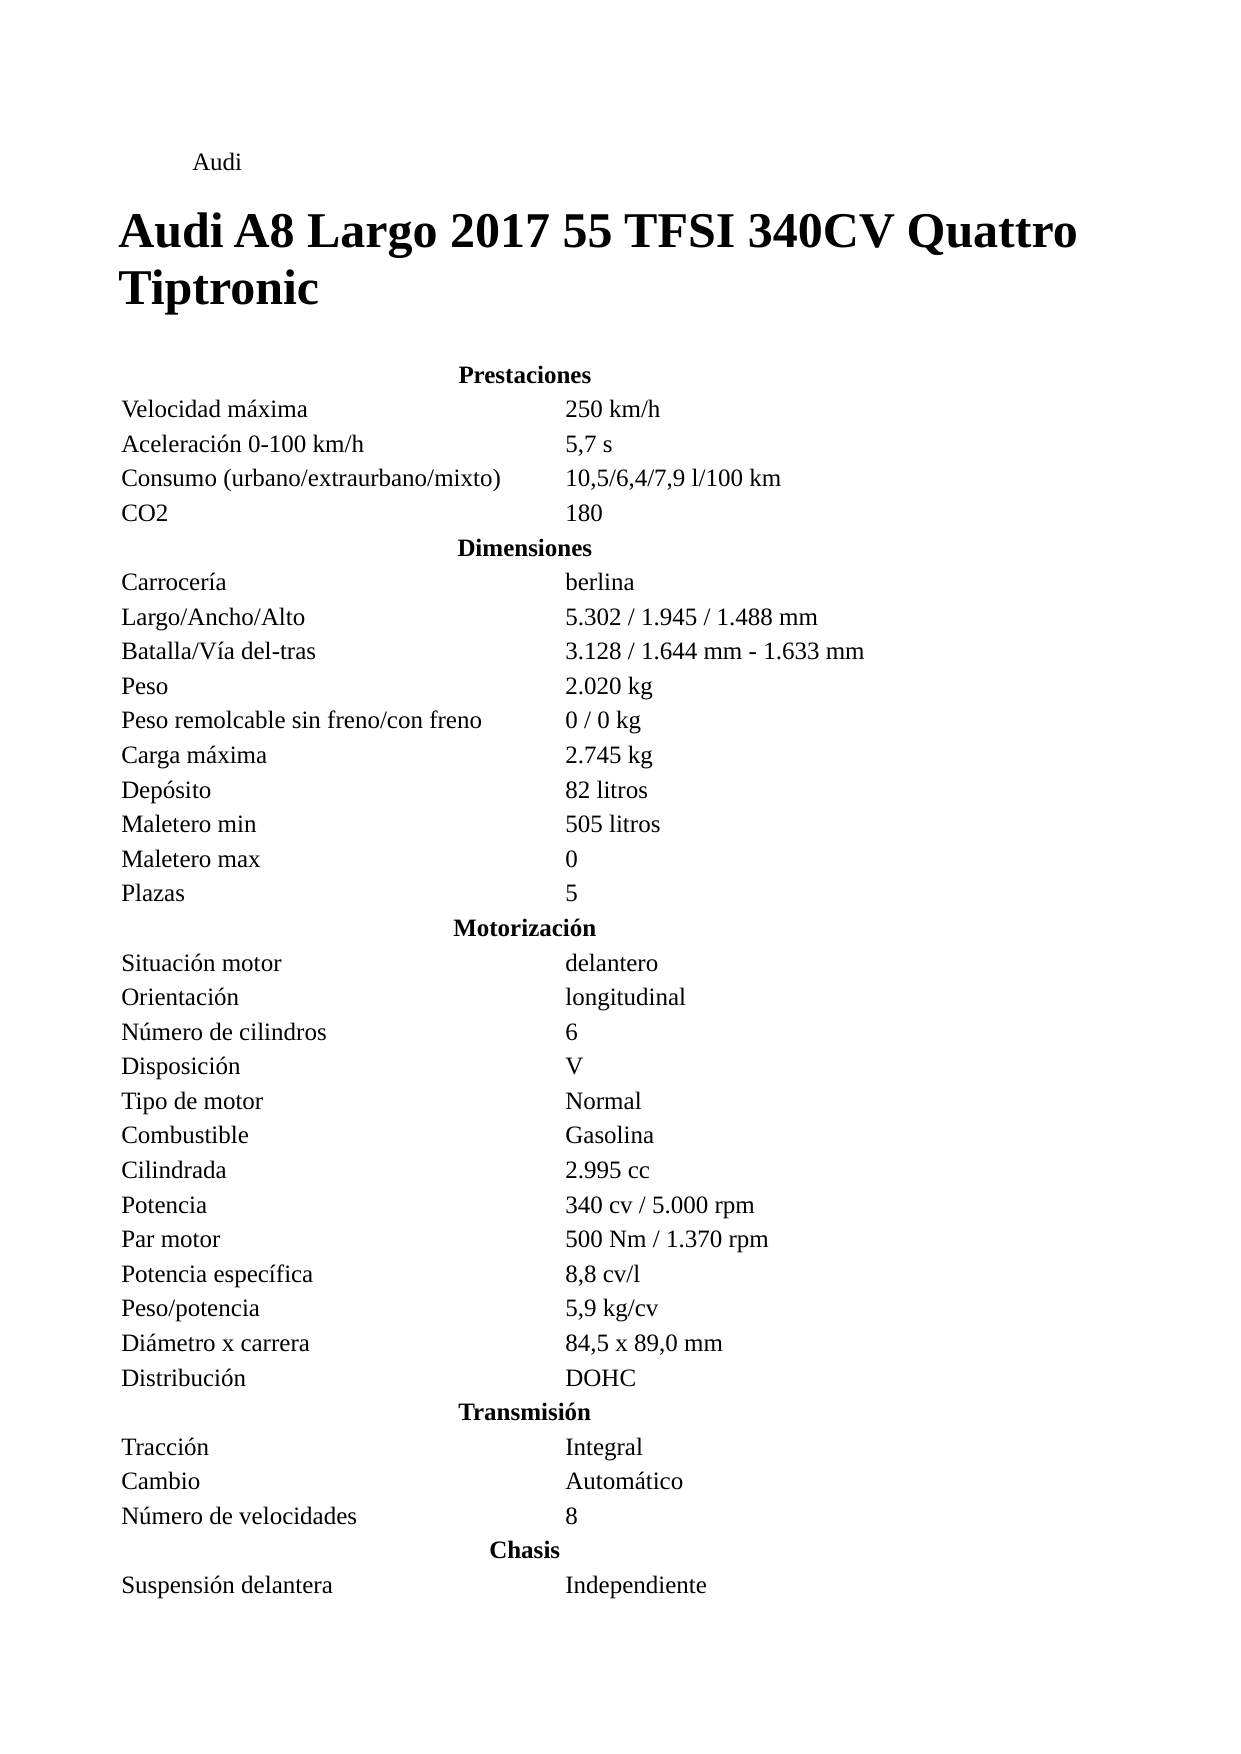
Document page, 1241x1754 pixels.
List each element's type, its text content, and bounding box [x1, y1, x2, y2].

table_cell Normal [562, 1083, 931, 1118]
table_cell Velocidad máxima [118, 391, 562, 426]
table_cell Orientación [118, 979, 562, 1014]
table_cell 5.302 / 1.945 / 1.488 mm [562, 599, 931, 633]
table_cell 6 [562, 1014, 931, 1048]
table_cell Cambio [118, 1464, 562, 1498]
table_cell 340 cv / 5.000 rpm [562, 1187, 931, 1221]
table_cell 250 km/h [562, 391, 931, 426]
table_cell Potencia [118, 1187, 562, 1221]
table_cell 0 / 0 kg [562, 703, 931, 737]
table_cell Dimensiones [118, 530, 931, 564]
table_cell Situación motor [118, 945, 562, 979]
table_cell Distribución [118, 1360, 562, 1394]
table_cell berlina [562, 564, 931, 599]
table_cell 0 [562, 841, 931, 876]
table_cell 505 litros [562, 806, 931, 841]
table_cell Chasis [118, 1533, 931, 1567]
table_cell 82 litros [562, 772, 931, 806]
table_cell Batalla/Vía del-tras [118, 634, 562, 668]
table_cell CO2 [118, 495, 562, 530]
table_cell Disposición [118, 1049, 562, 1083]
table_cell Tracción [118, 1429, 562, 1463]
table_cell Independiente [562, 1567, 931, 1602]
table_cell longitudinal [562, 979, 931, 1014]
table_cell Número de velocidades [118, 1498, 562, 1533]
table_cell Peso [118, 668, 562, 703]
table_cell 500 Nm / 1.370 rpm [562, 1221, 931, 1256]
table_cell 5,9 kg/cv [562, 1291, 931, 1325]
table_cell Número de cilindros [118, 1014, 562, 1048]
table_cell 2.995 cc [562, 1152, 931, 1187]
table_cell Plazas [118, 876, 562, 910]
table_cell Par motor [118, 1221, 562, 1256]
table_cell 5 [562, 876, 931, 910]
table_cell 180 [562, 495, 931, 530]
table_cell delantero [562, 945, 931, 979]
table_cell Consumo (urbano/extraurbano/mixto) [118, 461, 562, 495]
table_cell DOHC [562, 1360, 931, 1394]
table_cell Largo/Ancho/Alto [118, 599, 562, 633]
table_cell Combustible [118, 1118, 562, 1152]
table_cell Maletero min [118, 806, 562, 841]
table_cell Automático [562, 1464, 931, 1498]
table_cell V [562, 1049, 931, 1083]
table_cell 10,5/6,4/7,9 l/100 km [562, 461, 931, 495]
table_cell Carrocería [118, 564, 562, 599]
table_cell Transmisión [118, 1394, 931, 1429]
table_cell Diámetro x carrera [118, 1325, 562, 1360]
table_cell Cilindrada [118, 1152, 562, 1187]
table_cell Tipo de motor [118, 1083, 562, 1118]
table_header Prestaciones [118, 357, 931, 391]
table_cell Integral [562, 1429, 931, 1463]
table_cell 2.020 kg [562, 668, 931, 703]
table_cell Aceleración 0-100 km/h [118, 426, 562, 461]
text Audi [118, 147, 1122, 176]
table_cell 8,8 cv/l [562, 1256, 931, 1291]
table_cell Carga máxima [118, 737, 562, 772]
table_cell Peso remolcable sin freno/con freno [118, 703, 562, 737]
table_cell 3.128 / 1.644 mm - 1.633 mm [562, 634, 931, 668]
table_cell 84,5 x 89,0 mm [562, 1325, 931, 1360]
table_cell 8 [562, 1498, 931, 1533]
table_cell Gasolina [562, 1118, 931, 1152]
table_cell 2.745 kg [562, 737, 931, 772]
table_cell Suspensión delantera [118, 1567, 562, 1602]
table_cell 5,7 s [562, 426, 931, 461]
table_cell Depósito [118, 772, 562, 806]
subtitle Audi A8 Largo 2017 55 TFSI 340CV Quattro Tiptronic [118, 201, 1122, 316]
table_cell Maletero max [118, 841, 562, 876]
table_cell Motorización [118, 910, 931, 945]
table_cell Peso/potencia [118, 1291, 562, 1325]
table_cell Potencia específica [118, 1256, 562, 1291]
